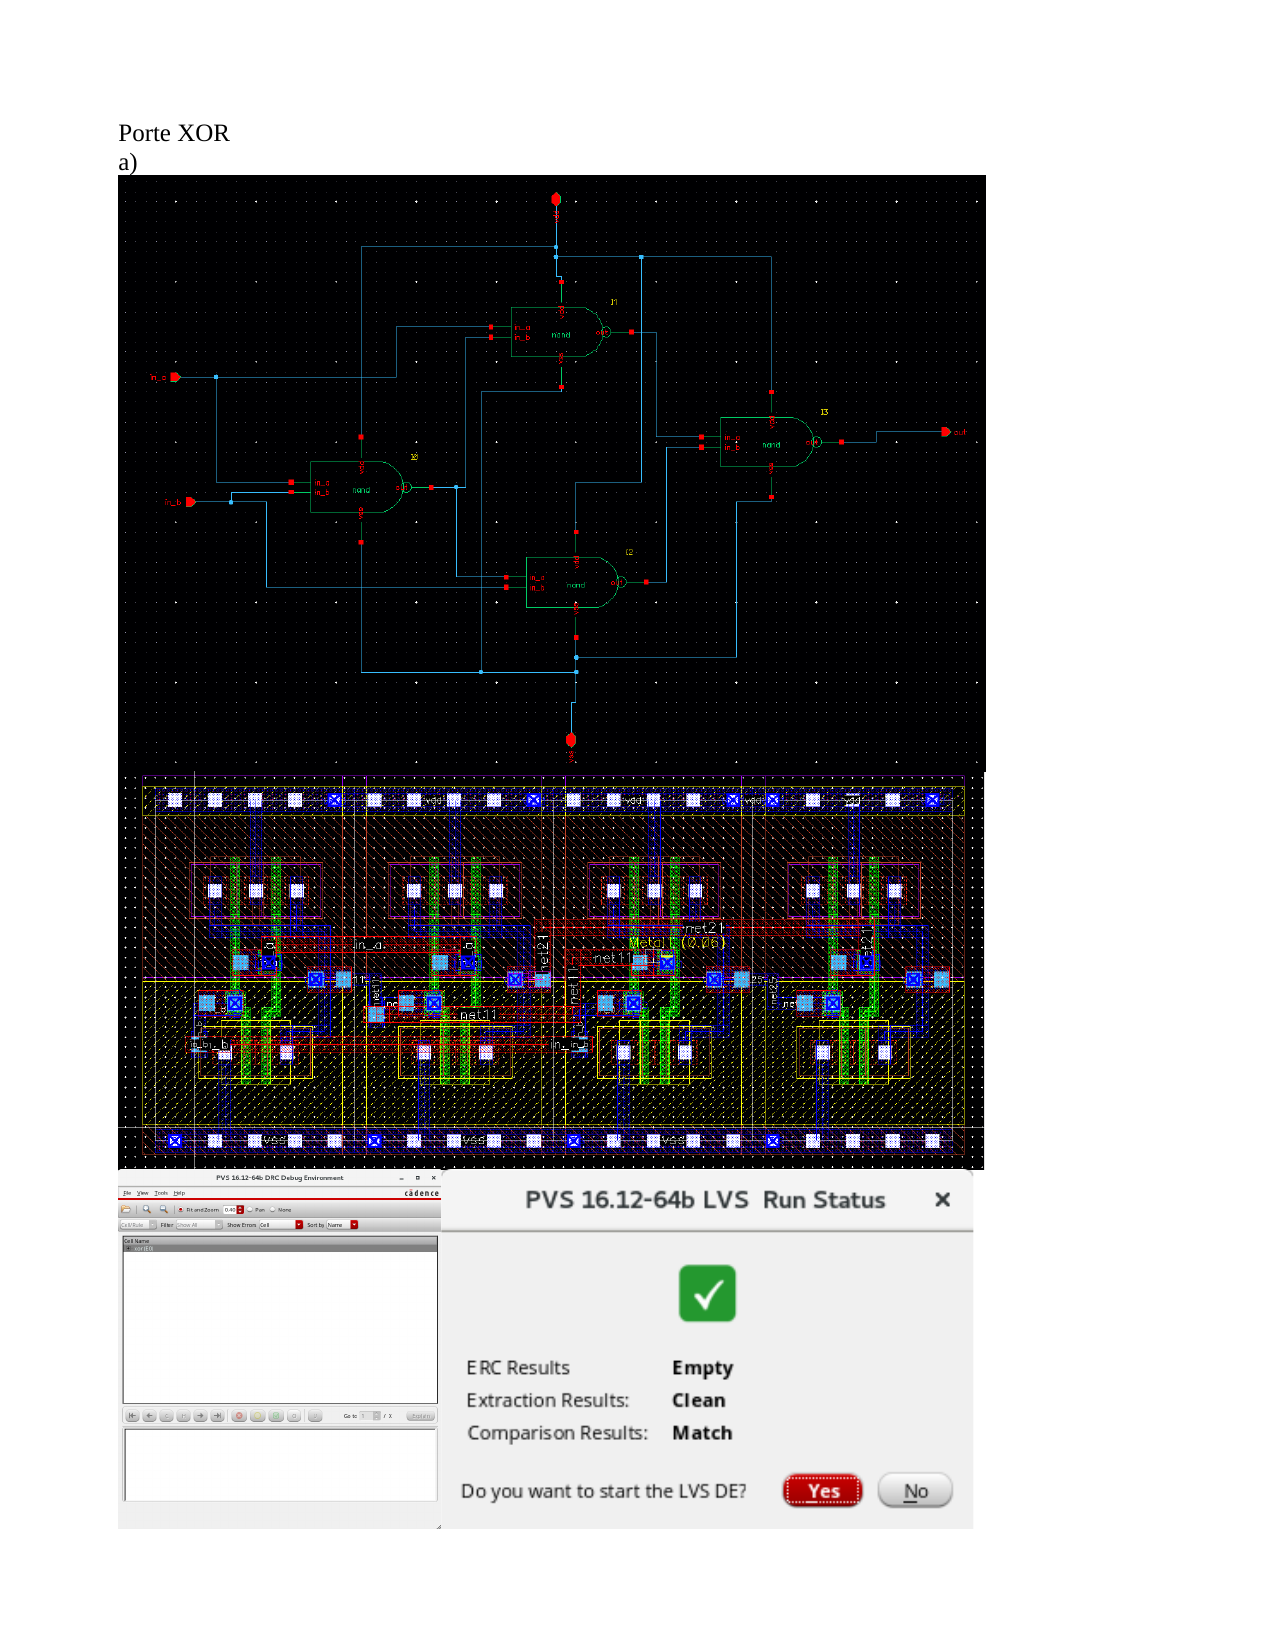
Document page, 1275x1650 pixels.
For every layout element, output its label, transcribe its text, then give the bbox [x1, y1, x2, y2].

text a) [118, 147, 1157, 176]
text Porte XOR [118, 118, 1157, 147]
picture [118, 175, 986, 1529]
